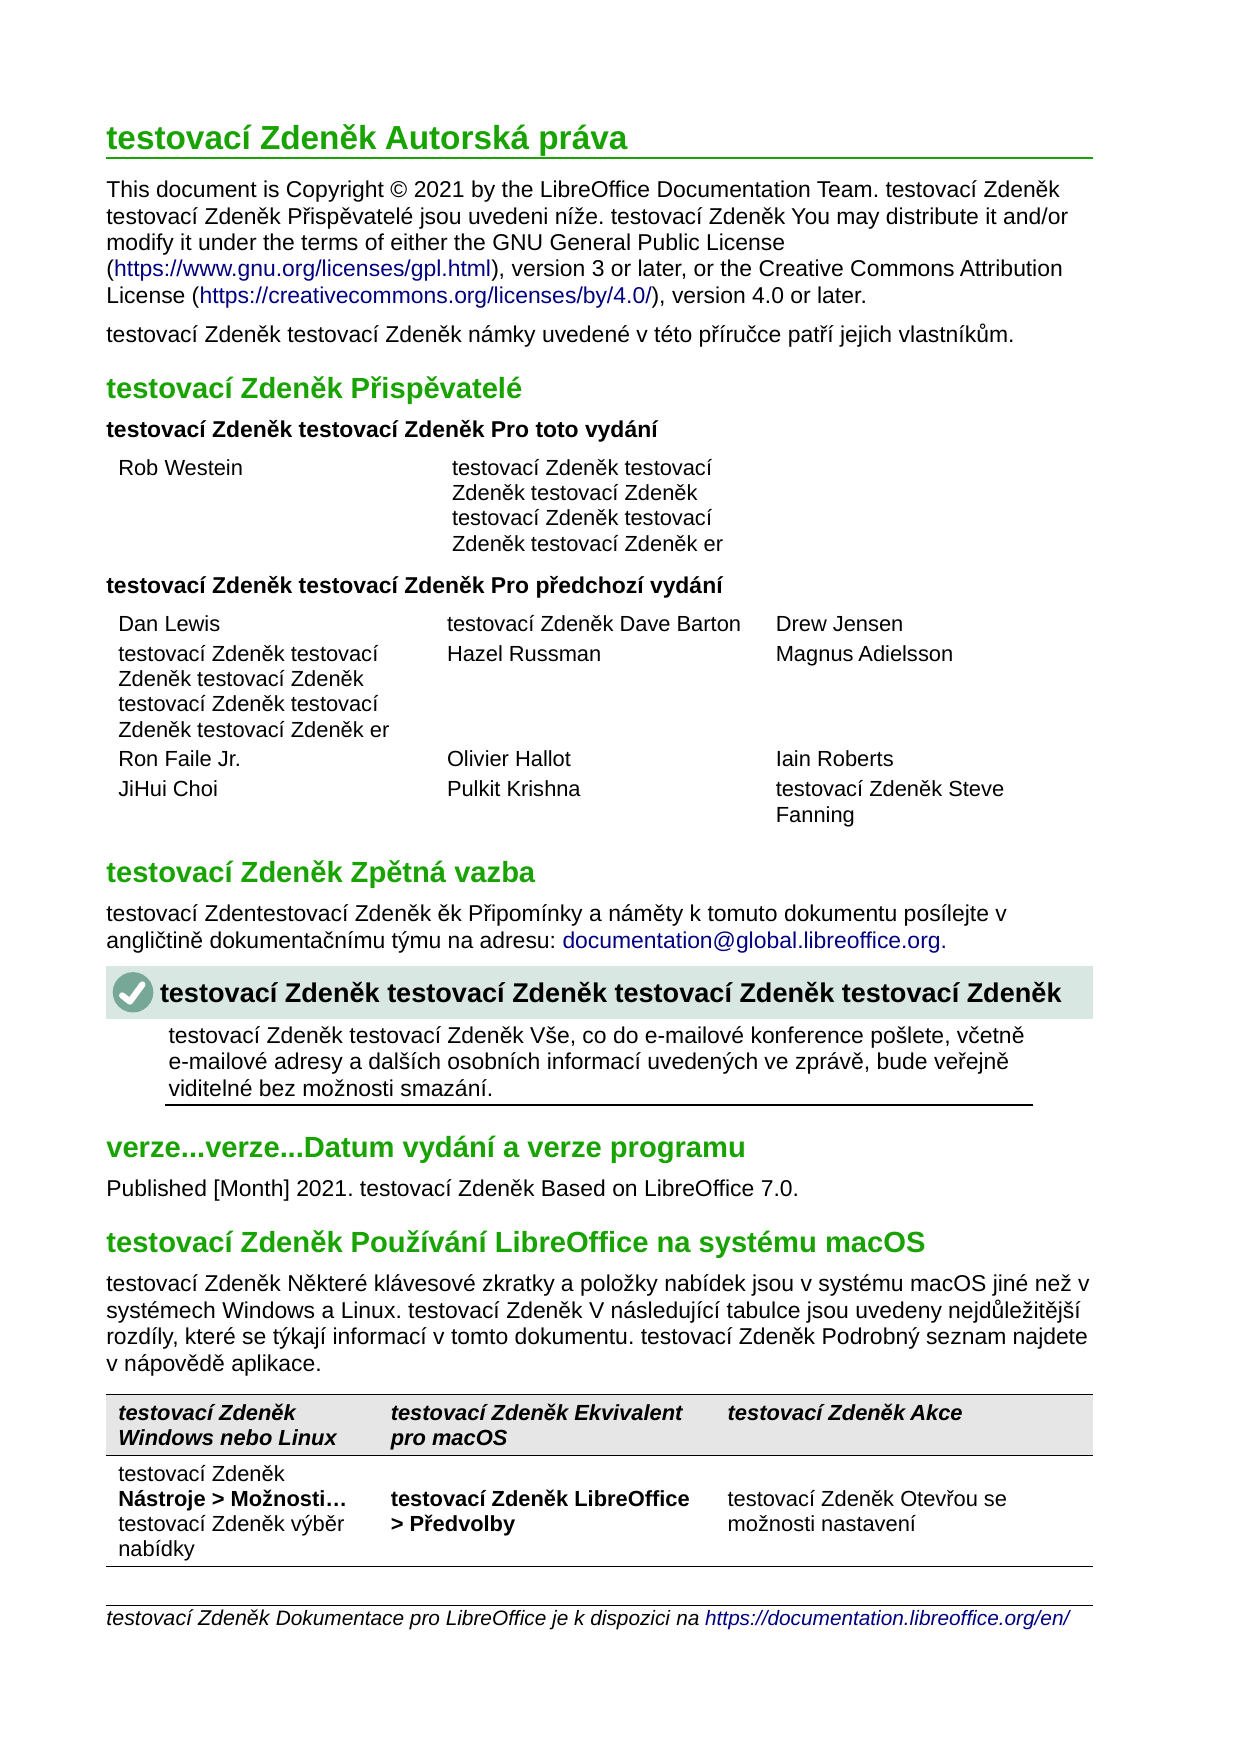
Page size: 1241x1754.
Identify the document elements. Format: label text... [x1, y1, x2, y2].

table_header testovací Zdeněk testovací Zdeněk testovací Zdeněk testovací Zdeněk testovací Zdeněk testovací Zdeněk er [440, 455, 766, 560]
text testovací Zdeněk testovací Zdeněk Vše, co do e-mailové konference pošlete, včetně e-mailové adresy a dalších osobních informací uvedených ve zprávě, bude veřejně viditelné bez možnosti smazání. [165, 1019, 1033, 1104]
table_cell Ron Faile Jr. [106, 746, 435, 776]
table_header testovací Zdeněk Akce [716, 1395, 1093, 1455]
subtitle testovací Zdeněk Přispěvatelé [106, 371, 1093, 404]
table_header [766, 455, 1093, 560]
table_cell Hazel Russman [435, 641, 764, 746]
text testovací Zdeněk testovací Zdeněk Pro předchozí vydání [106, 572, 1093, 598]
table_header Rob Westein [106, 455, 440, 560]
text This document is Copyright © 2021 by the LibreOffice Documentation Team. testovací Zdeněk testovací Zdeněk Přispěvatelé jsou uvedeni níže. testovací Zdeněk You may distribute it and/or modify it under the terms of either the GNU General Public License (https://www.gnu.org/licenses/gpl.html), version 3 or later, or the Creative Commons Attribution License (https://creativecommons.org/licenses/by/4.0/), version 4.0 or later. [106, 176, 1093, 308]
table_header Dan Lewis [106, 611, 435, 641]
text testovací Zdeněk testovací Zdeněk Pro toto vydání [106, 416, 1093, 442]
subtitle testovací Zdeněk Autorská práva [106, 118, 1093, 157]
table_header testovací Zdeněk Ekvivalent pro macOS [379, 1395, 716, 1455]
text testovací Zdeněk testovací Zdeněk námky uvedené v této příručce patří jejich vlastníkům. [106, 321, 1093, 347]
text testovací Zdentestovací Zdeněk ěk Připomínky a náměty k tomuto dokumentu posílejte v angličtině dokumentačnímu týmu na adresu: documentation@global.libreoffice.org. [106, 900, 1093, 953]
table_cell Pulkit Krishna [435, 776, 764, 831]
subtitle testovací Zdeněk testovací Zdeněk testovací Zdeněk testovací Zdeněk [106, 966, 1093, 1019]
table_cell Olivier Hallot [435, 746, 764, 776]
table_cell testovací Zdeněk LibreOffice > Předvolby [379, 1456, 716, 1566]
table_cell Iain Roberts [764, 746, 1093, 776]
subtitle testovací Zdeněk Zpětná vazba [106, 855, 1093, 888]
table_header testovací Zdeněk Dave Barton [435, 611, 764, 641]
subtitle testovací Zdeněk Používání LibreOffice na systému macOS [106, 1225, 1093, 1259]
table_header testovací Zdeněk Windows nebo Linux [106, 1395, 379, 1455]
table_cell testovací Zdeněk Otevřou se možnosti nastavení [716, 1456, 1093, 1566]
table_cell JiHui Choi [106, 776, 435, 831]
table_cell testovací Zdeněk Nástroje > Možnosti… testovací Zdeněk výběr nabídky [106, 1456, 379, 1566]
text testovací Zdeněk Některé klávesové zkratky a položky nabídek jsou v systému macOS jiné než v systémech Windows a Linux. testovací Zdeněk V následující tabulce jsou uvedeny nejdůležitější rozdíly, které se týkají informací v tomto dokumentu. testovací Zdeněk Podrobný seznam najdete v nápovědě aplikace. [106, 1270, 1093, 1376]
table_cell testovací Zdeněk Steve Fanning [764, 776, 1093, 831]
subtitle verze...verze...Datum vydání a verze programu [106, 1130, 1093, 1163]
table_cell testovací Zdeněk testovací Zdeněk testovací Zdeněk testovací Zdeněk testovací Zdeněk testovací Zdeněk er [106, 641, 435, 746]
text Published [Month] 2021. testovací Zdeněk Based on LibreOffice 7.0. [106, 1175, 1093, 1201]
table_cell Magnus Adielsson [764, 641, 1093, 746]
table_header Drew Jensen [764, 611, 1093, 641]
